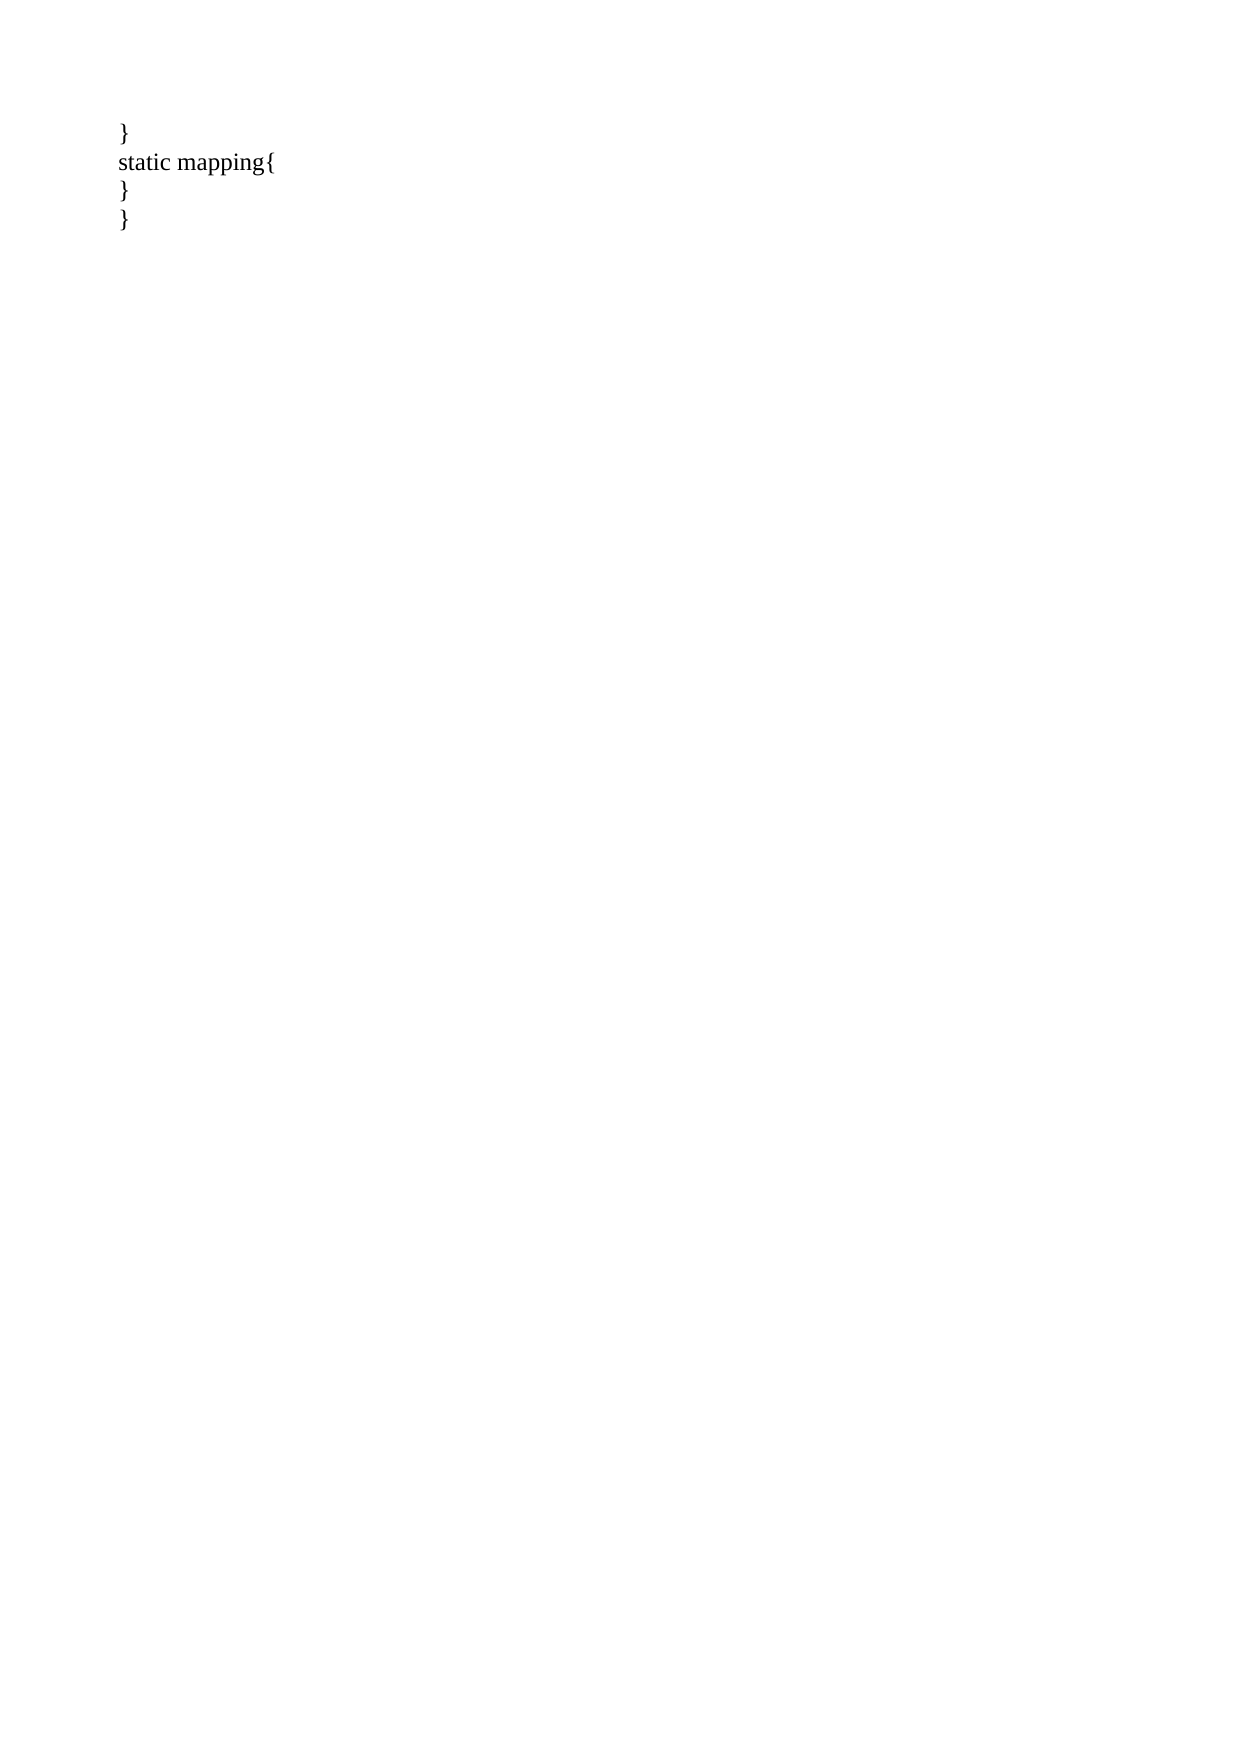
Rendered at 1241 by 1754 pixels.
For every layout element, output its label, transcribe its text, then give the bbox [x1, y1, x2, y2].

text } [118, 204, 1122, 233]
text static mapping{ [118, 147, 1122, 176]
text } [118, 118, 1122, 147]
text } [118, 176, 1122, 204]
